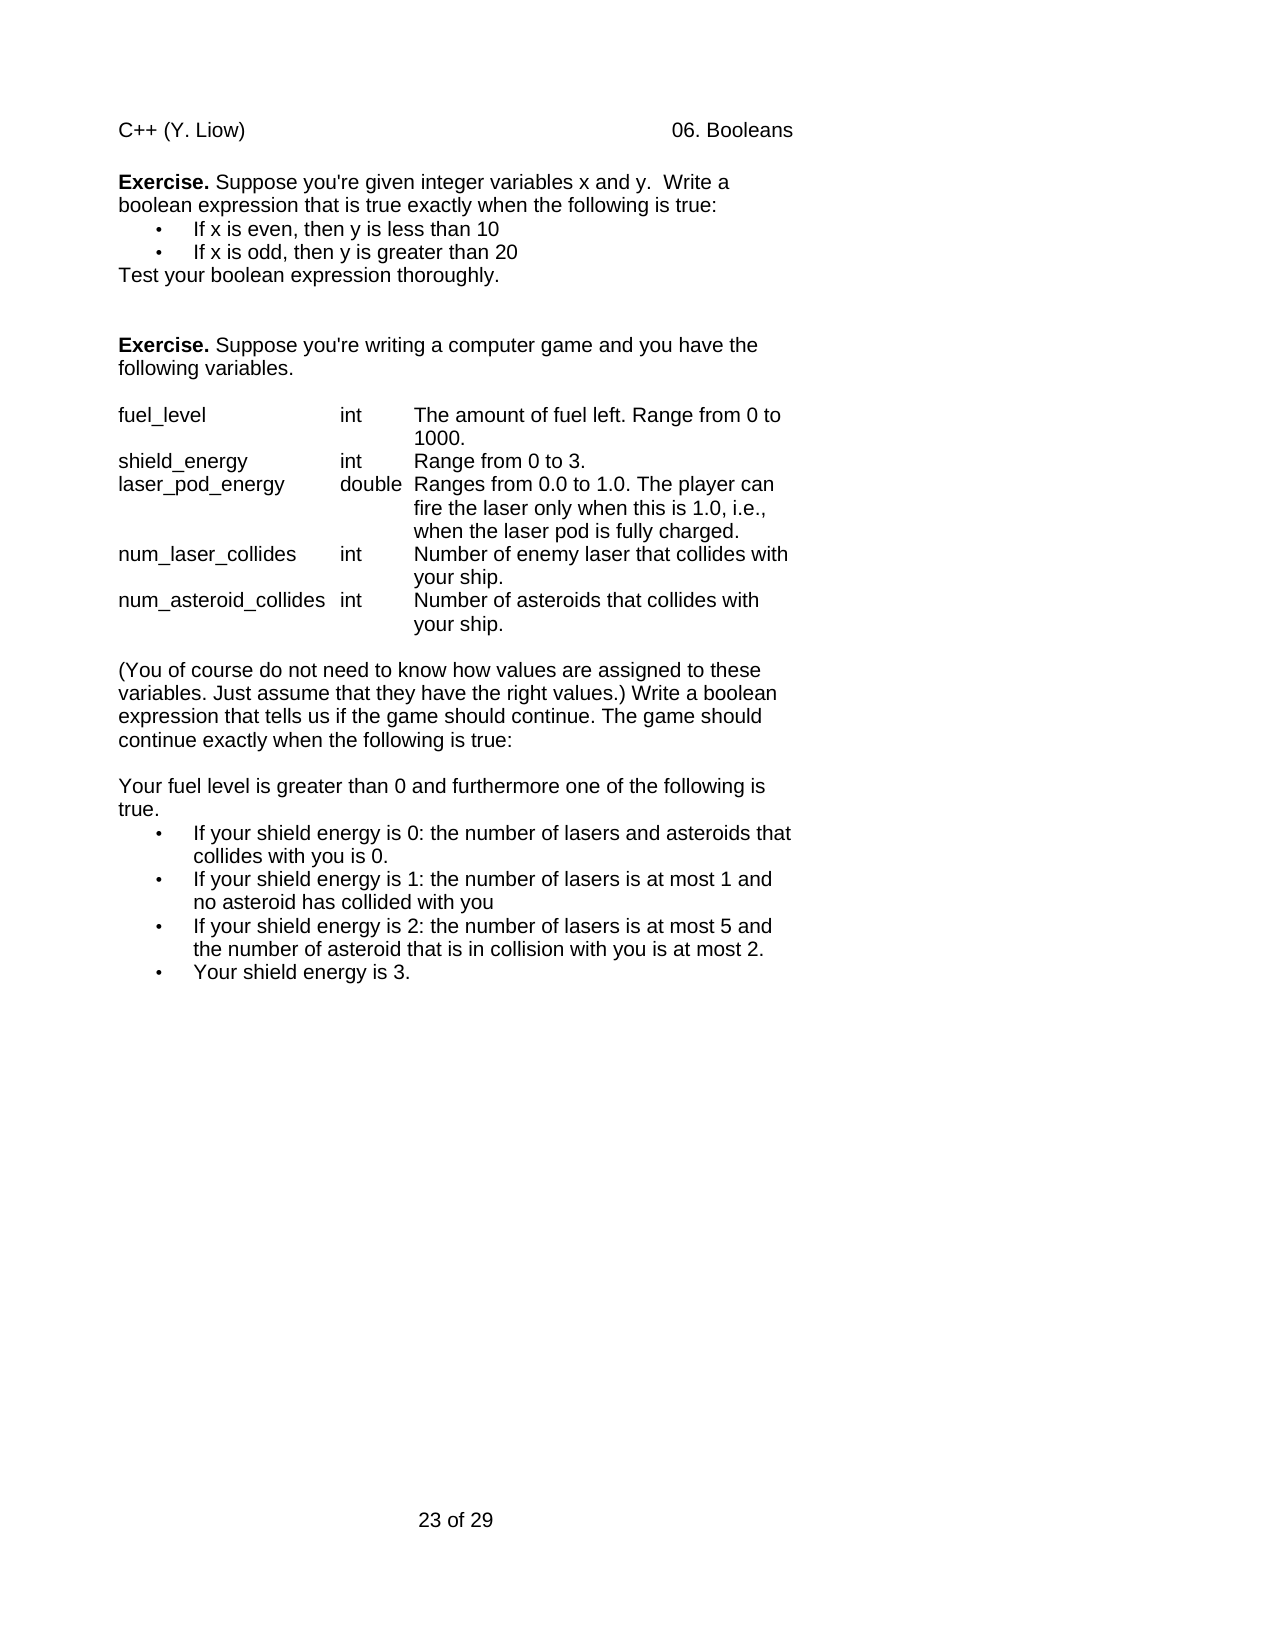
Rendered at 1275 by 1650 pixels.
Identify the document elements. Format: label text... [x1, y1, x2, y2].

list If x is even, then y is less than 10 [156, 217, 793, 241]
list If your shield energy is 0: the number of lasers and asteroids that collides with you is 0. [156, 821, 793, 868]
list Your shield energy is 3. [156, 961, 793, 984]
list If your shield energy is 2: the number of lasers is at most 5 and the number of asteroid that is in collision with you is at most 2. [156, 914, 793, 961]
text your ship. [118, 612, 793, 635]
text fire the laser only when this is 1.0, i.e., [118, 496, 793, 519]
text when the laser pod is fully charged. [118, 519, 793, 542]
text num_asteroid_collides int Number of asteroids that collides with [118, 589, 793, 612]
text 1000. [118, 426, 793, 449]
text Exercise. Suppose you're writing a computer game and you have the following variables. [118, 333, 793, 380]
text shield_energy int Range from 0 to 3. [118, 449, 793, 473]
text (You of course do not need to know how values are assigned to these variables. Just assume that they have the right values.) Write a boolean expression that tells us if the game should continue. The game should continue exactly when the following is true: [118, 659, 793, 752]
text num_laser_collides int Number of enemy laser that collides with [118, 542, 793, 566]
text Exercise. Suppose you're given integer variables x and y. Write a boolean expression that is true exactly when the following is true: [118, 171, 793, 217]
text laser_pod_energy double Ranges from 0.0 to 1.0. The player can [118, 473, 793, 496]
text fuel_level int The amount of fuel left. Range from 0 to [118, 403, 793, 426]
text Your fuel level is greater than 0 and furthermore one of the following is true. [118, 775, 793, 821]
text Test your boolean expression thoroughly. [118, 264, 793, 310]
list If x is odd, then y is greater than 20 [156, 241, 793, 264]
text your ship. [118, 566, 793, 589]
list If your shield energy is 1: the number of lasers is at most 1 and no asteroid has collided with you [156, 868, 793, 914]
